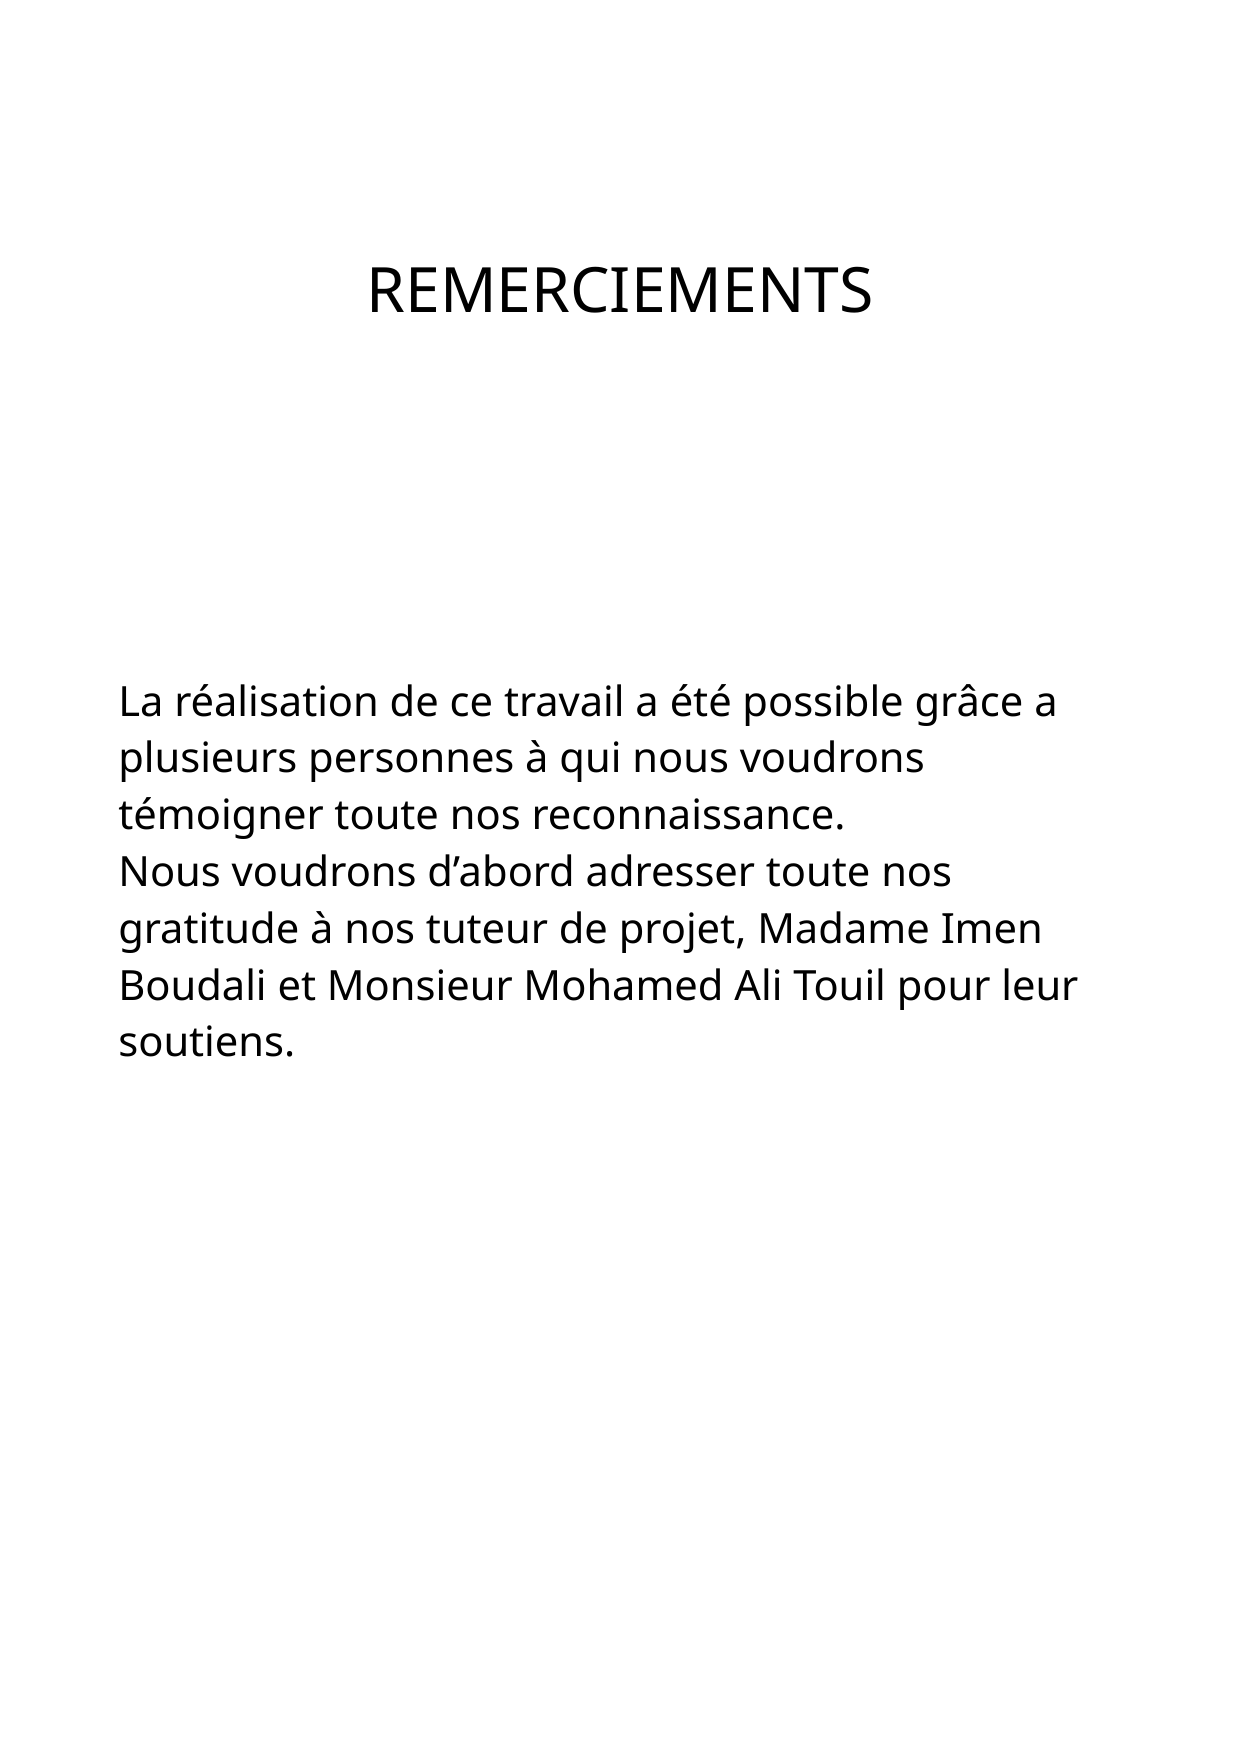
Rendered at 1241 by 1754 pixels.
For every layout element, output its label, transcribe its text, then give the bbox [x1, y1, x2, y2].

text La réalisation de ce travail a été possible grâce a plusieurs personnes à qui nous voudrons témoigner toute nos reconnaissance. [118, 672, 1122, 842]
text REMERCIEMENTS [118, 246, 1122, 331]
text Nous voudrons d’abord adresser toute nos gratitude à nos tuteur de projet, Madame Imen Boudali et Monsieur Mohamed Ali Touil pour leur soutiens. [118, 842, 1122, 1069]
